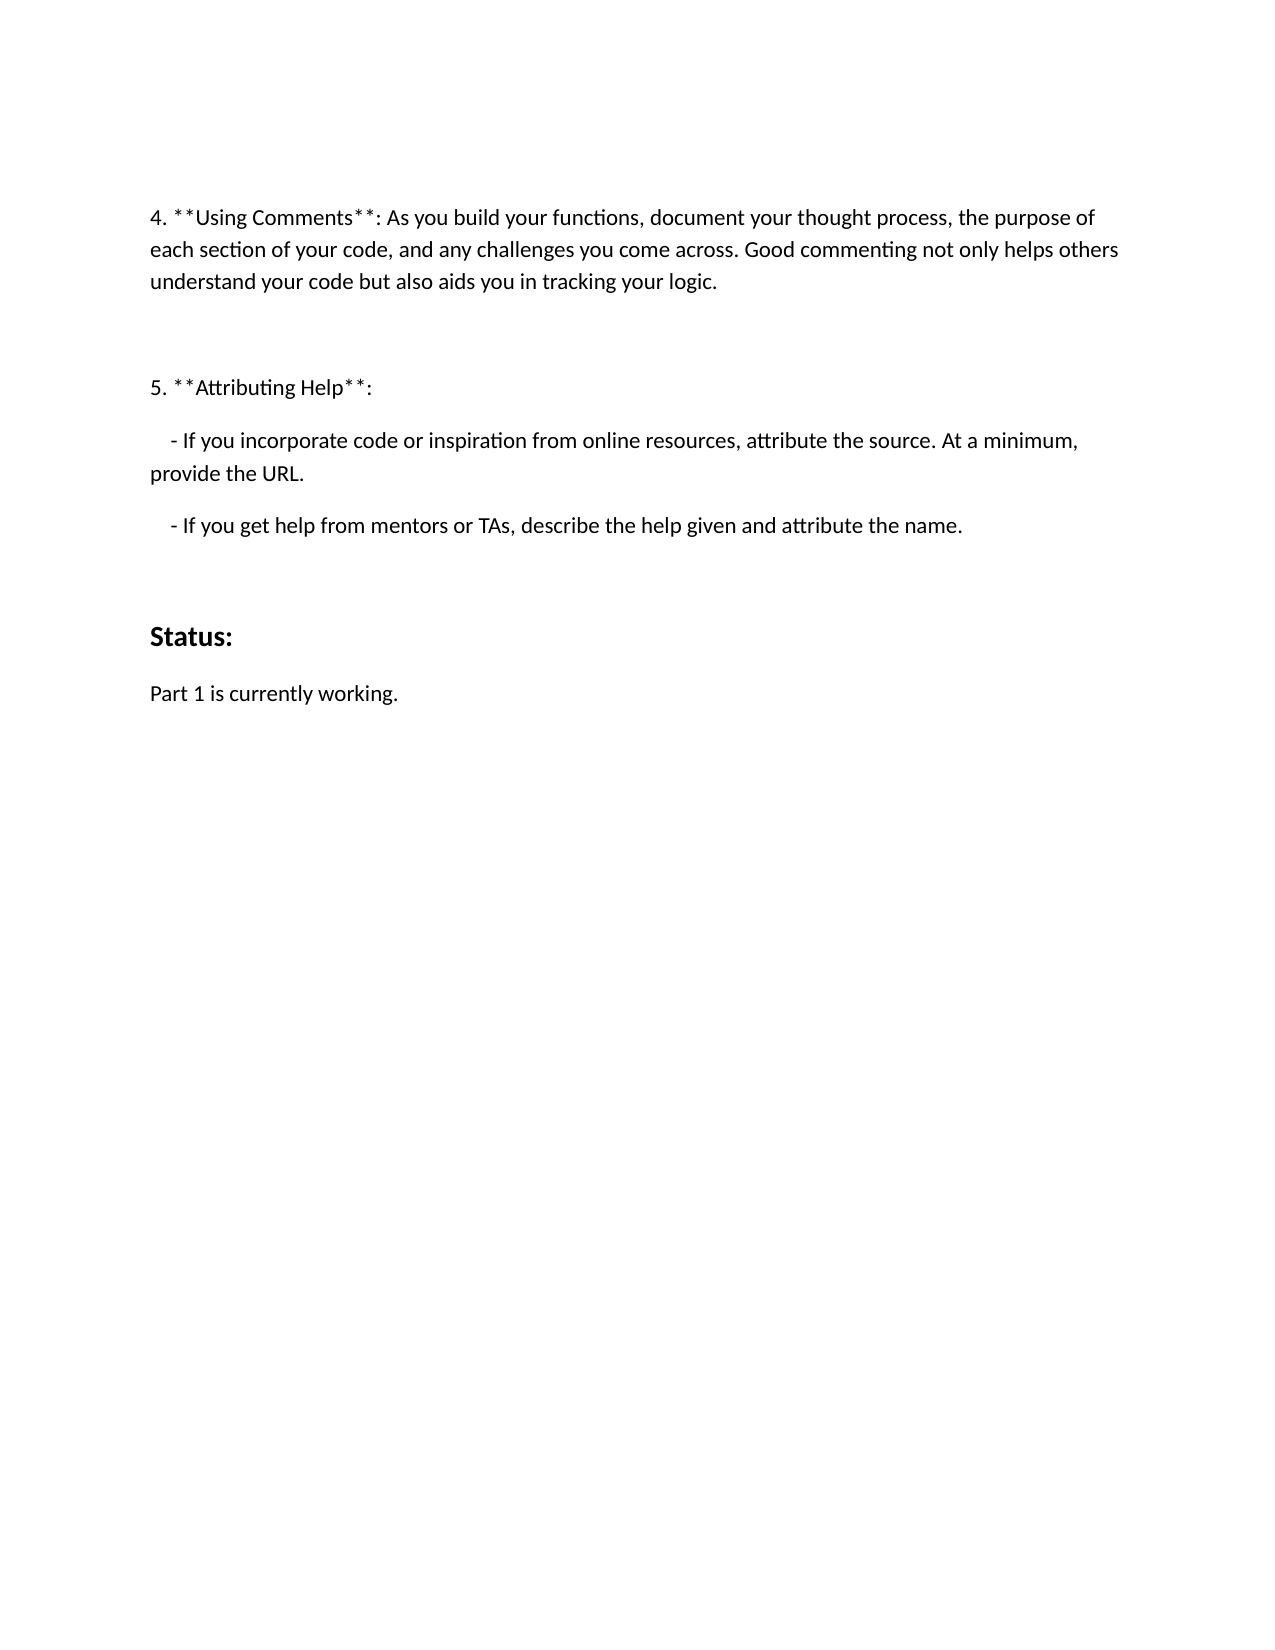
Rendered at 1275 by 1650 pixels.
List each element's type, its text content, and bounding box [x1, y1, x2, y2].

text 5. **Attributing Help**: [150, 373, 1125, 401]
text 4. **Using Comments**: As you build your functions, document your thought process, the purpose of each section of your code, and any challenges you come across. Good commenting not only helps others understand your code but also aids you in tracking your logic. [150, 203, 1125, 295]
text - If you incorporate code or inspiration from online resources, attribute the source. At a minimum, provide the URL. [150, 426, 1125, 487]
text - If you get help from mentors or TAs, describe the help given and attribute the name. [150, 512, 1125, 540]
text Status: [150, 618, 1125, 653]
text Part 1 is currently working. [150, 679, 1125, 707]
